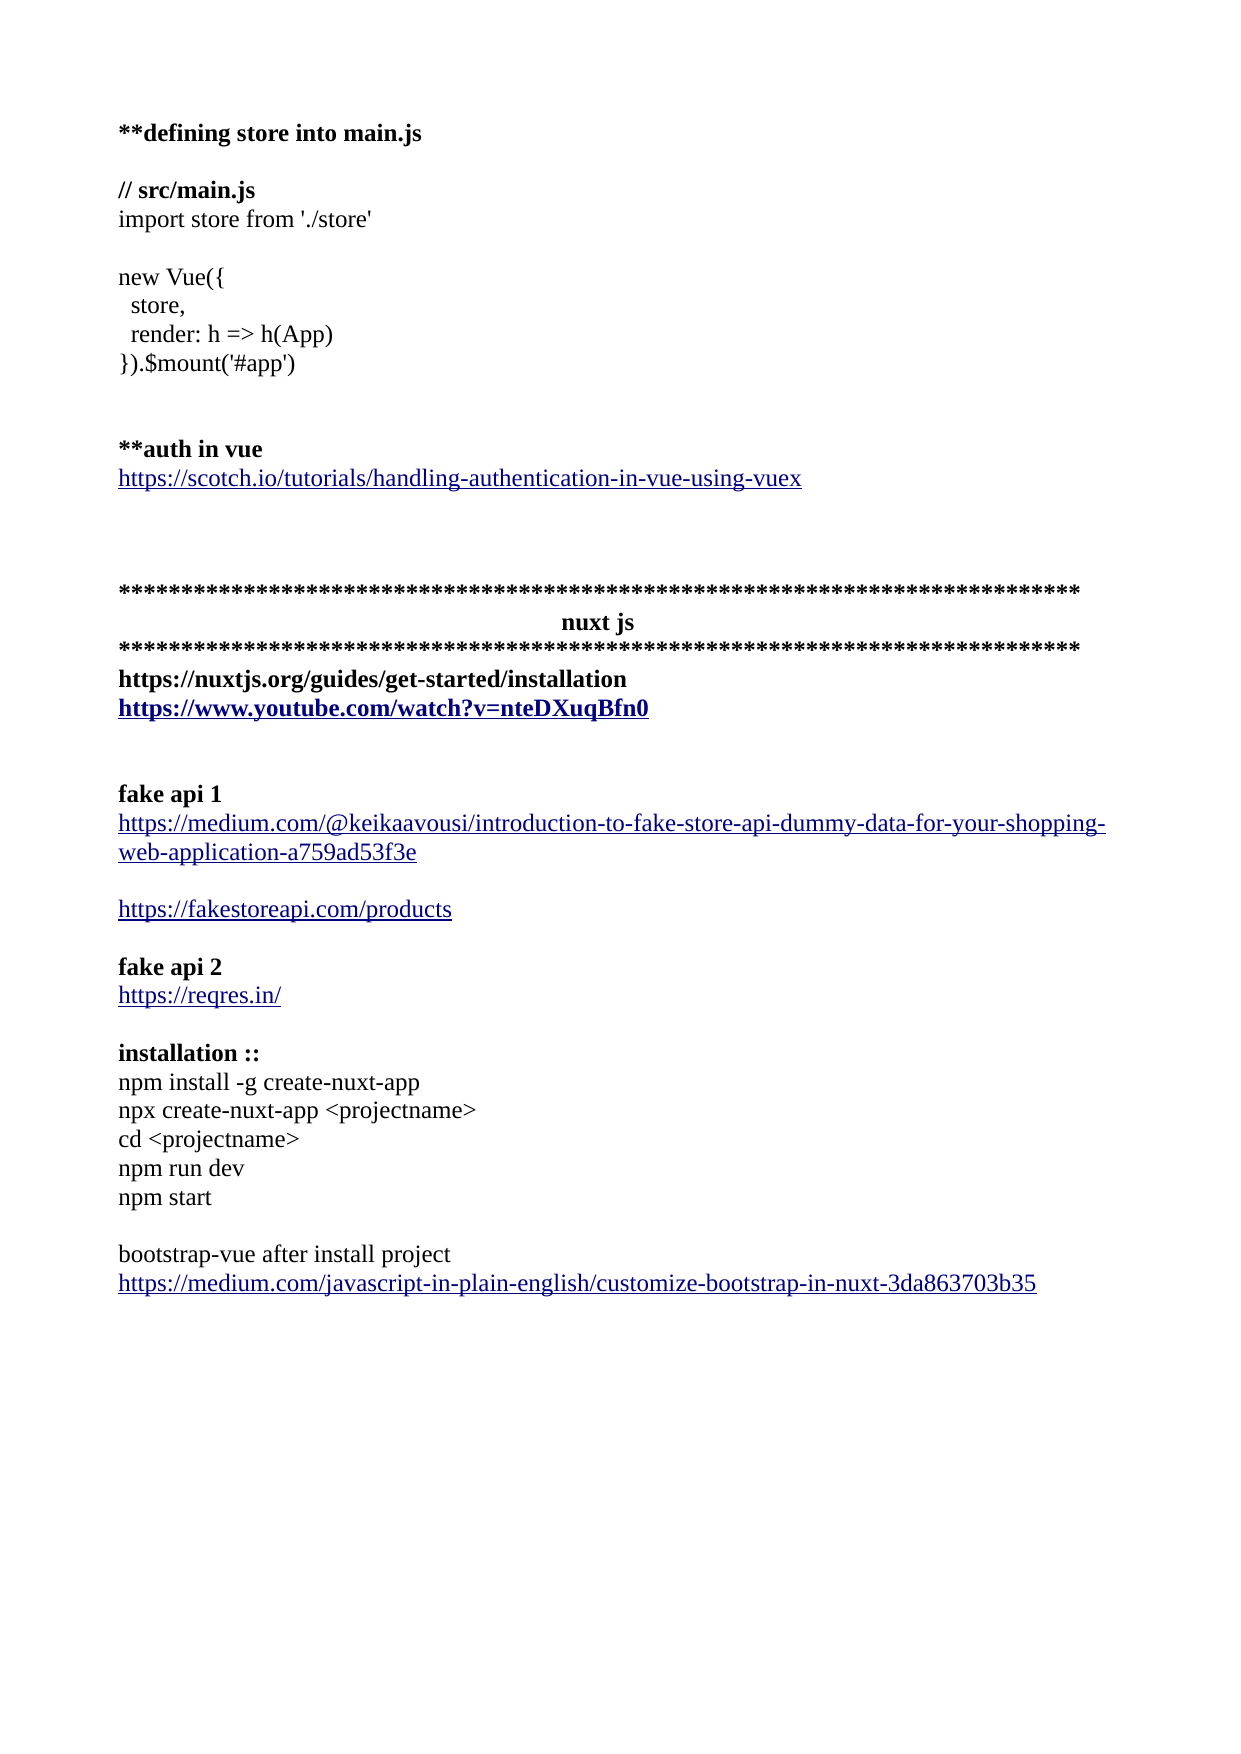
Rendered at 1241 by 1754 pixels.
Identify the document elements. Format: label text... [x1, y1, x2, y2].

text https://nuxtjs.org/guides/get-started/installation [118, 664, 1122, 693]
text npx create-nuxt-app <projectname> [118, 1096, 1122, 1124]
text fake api 2 [118, 952, 1122, 981]
text npm start [118, 1182, 1122, 1211]
text https://medium.com/javascript-in-plain-english/customize-bootstrap-in-nuxt-3da863703b35 [118, 1268, 1122, 1297]
text cd <projectname> [118, 1124, 1122, 1153]
text ***************************************************************************** [118, 636, 1122, 664]
text **auth in vue [118, 434, 1122, 463]
text https://fakestoreapi.com/products [118, 894, 1122, 923]
text }).$mount('#app') [118, 348, 1122, 377]
text nuxt js [118, 607, 1122, 636]
text npm install -g create-nuxt-app [118, 1067, 1122, 1096]
text // src/main.js [118, 176, 1122, 204]
text https://medium.com/@keikaavousi/introduction-to-fake-store-api-dummy-data-for-your-shopping-web-application-a759ad53f3e [118, 808, 1122, 866]
text store, [118, 291, 1122, 319]
text import store from './store' [118, 204, 1122, 233]
text **defining store into main.js [118, 118, 1122, 147]
text ***************************************************************************** [118, 578, 1122, 607]
text https://scotch.io/tutorials/handling-authentication-in-vue-using-vuex [118, 463, 1122, 492]
text new Vue({ [118, 262, 1122, 291]
text https://reqres.in/ [118, 981, 1122, 1009]
text render: h => h(App) [118, 319, 1122, 348]
text npm run dev [118, 1153, 1122, 1182]
text fake api 1 [118, 779, 1122, 808]
text https://www.youtube.com/watch?v=nteDXuqBfn0 [118, 693, 1122, 722]
text installation :: [118, 1038, 1122, 1067]
text bootstrap-vue after install project [118, 1239, 1122, 1268]
